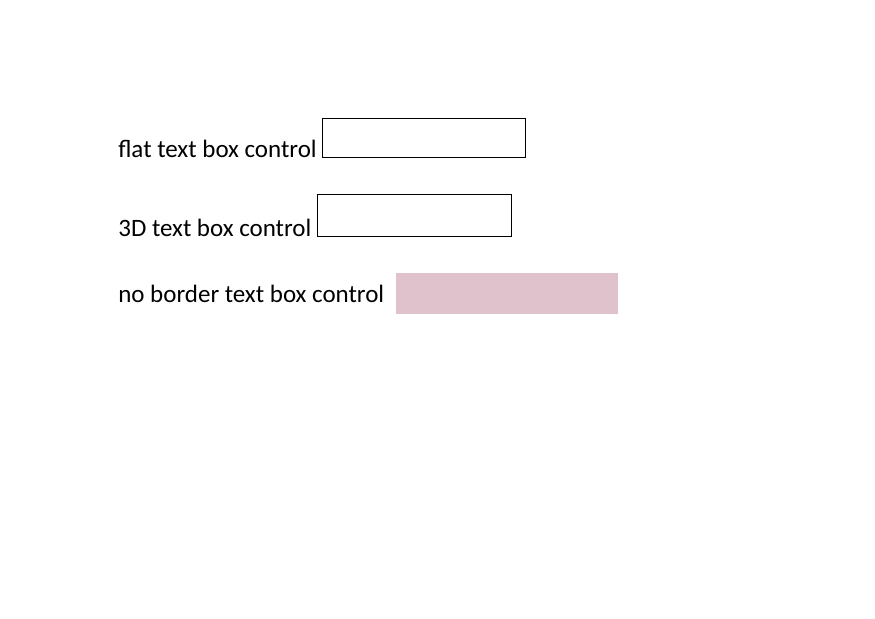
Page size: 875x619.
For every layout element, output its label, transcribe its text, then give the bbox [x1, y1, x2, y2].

text no border text box control [118, 273, 396, 314]
text [618, 273, 756, 314]
text 3D text box control [118, 194, 756, 242]
text flat text box control [118, 118, 756, 163]
